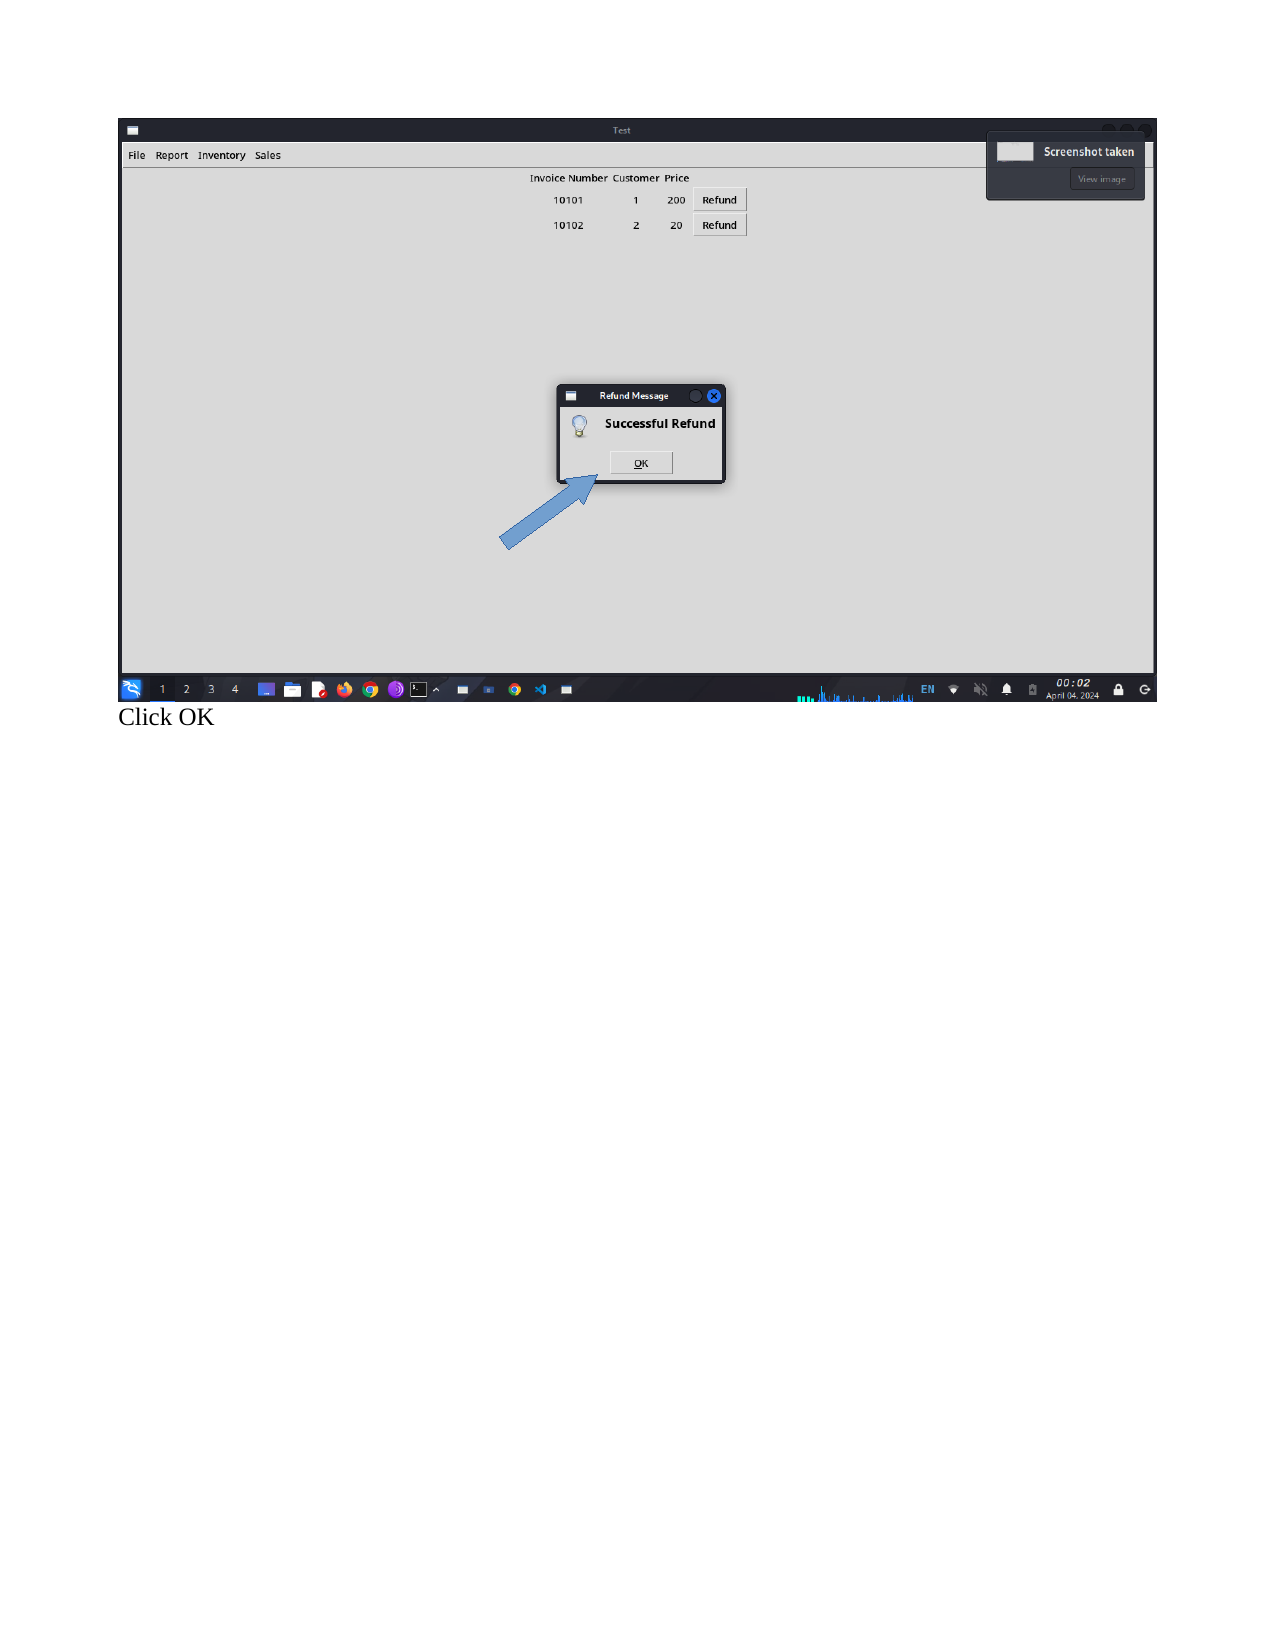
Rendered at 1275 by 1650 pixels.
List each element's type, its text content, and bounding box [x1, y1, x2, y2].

picture [118, 118, 1157, 702]
text Click OK [118, 702, 1157, 731]
